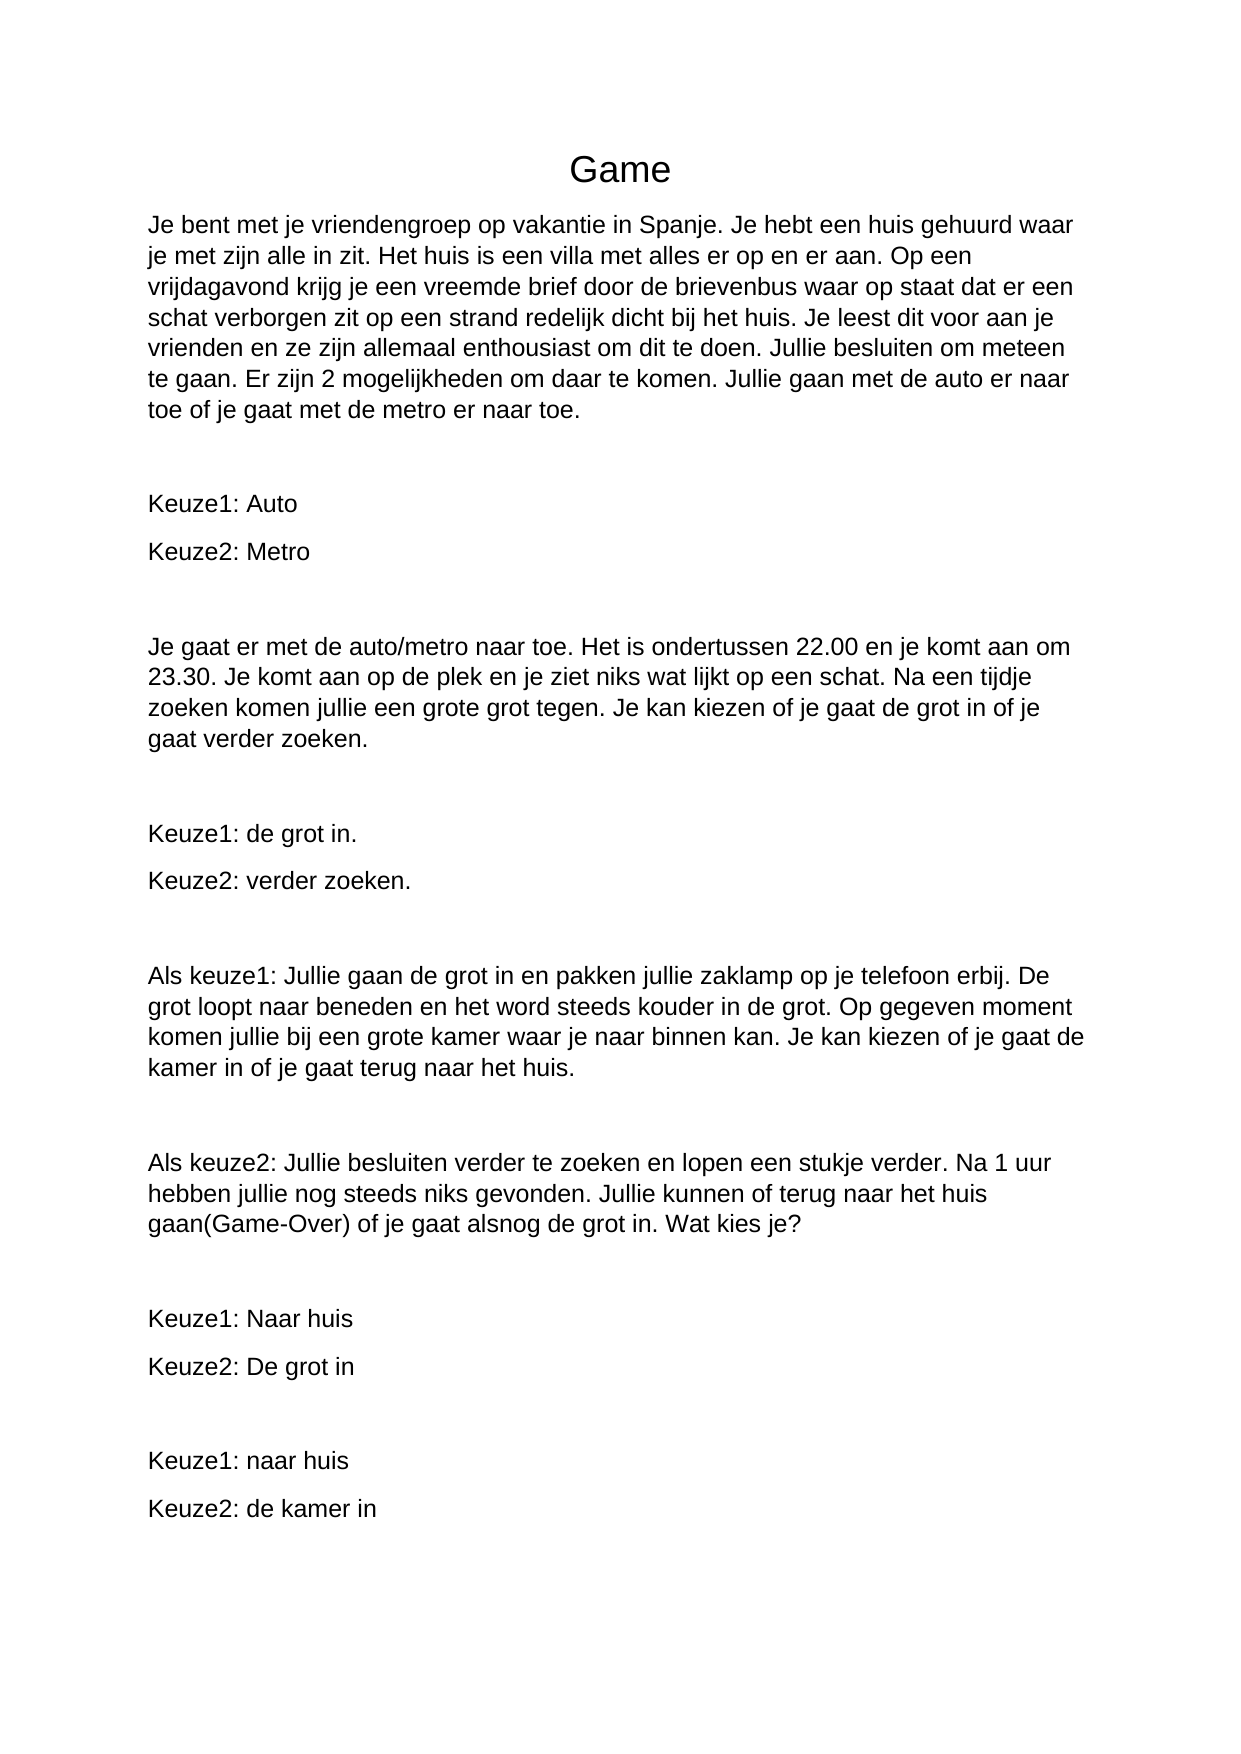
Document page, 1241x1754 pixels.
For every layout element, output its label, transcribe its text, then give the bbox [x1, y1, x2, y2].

text Als keuze1: Jullie gaan de grot in en pakken jullie zaklamp op je telefoon erbij. De grot loopt naar beneden en het word steeds kouder in de grot. Op gegeven moment komen jullie bij een grote kamer waar je naar binnen kan. Je kan kiezen of je gaat de kamer in of je gaat terug naar het huis. [148, 961, 1093, 1082]
text Je bent met je vriendengroep op vakantie in Spanje. Je hebt een huis gehuurd waar je met zijn alle in zit. Het huis is een villa met alles er op en er aan. Op een vrijdagavond krijg je een vreemde brief door de brievenbus waar op staat dat er een schat verborgen zit op een strand redelijk dicht bij het huis. Je leest dit voor aan je vrienden en ze zijn allemaal enthousiast om dit te doen. Jullie besluiten om meteen te gaan. Er zijn 2 mogelijkheden om daar te komen. Jullie gaan met de auto er naar toe of je gaat met de metro er naar toe. [148, 210, 1093, 423]
text Keuze1: naar huis [148, 1446, 1093, 1475]
text Keuze2: de kamer in [148, 1494, 1093, 1522]
text Keuze2: verder zoeken. [148, 866, 1093, 895]
text Game [148, 148, 1093, 191]
text Keuze1: Naar huis [148, 1304, 1093, 1333]
text Je gaat er met de auto/metro naar toe. Het is ondertussen 22.00 en je komt aan om 23.30. Je komt aan op de plek en je ziet niks wat lijkt op een schat. Na een tijdje zoeken komen jullie een grote grot tegen. Je kan kiezen of je gaat de grot in of je gaat verder zoeken. [148, 632, 1093, 753]
text Keuze2: De grot in [148, 1351, 1093, 1380]
text Keuze2: Metro [148, 537, 1093, 566]
text Keuze1: Auto [148, 489, 1093, 518]
text Keuze1: de grot in. [148, 819, 1093, 847]
text Als keuze2: Jullie besluiten verder te zoeken en lopen een stukje verder. Na 1 uur hebben jullie nog steeds niks gevonden. Jullie kunnen of terug naar het huis gaan(Game-Over) of je gaat alsnog de grot in. Wat kies je? [148, 1148, 1093, 1238]
